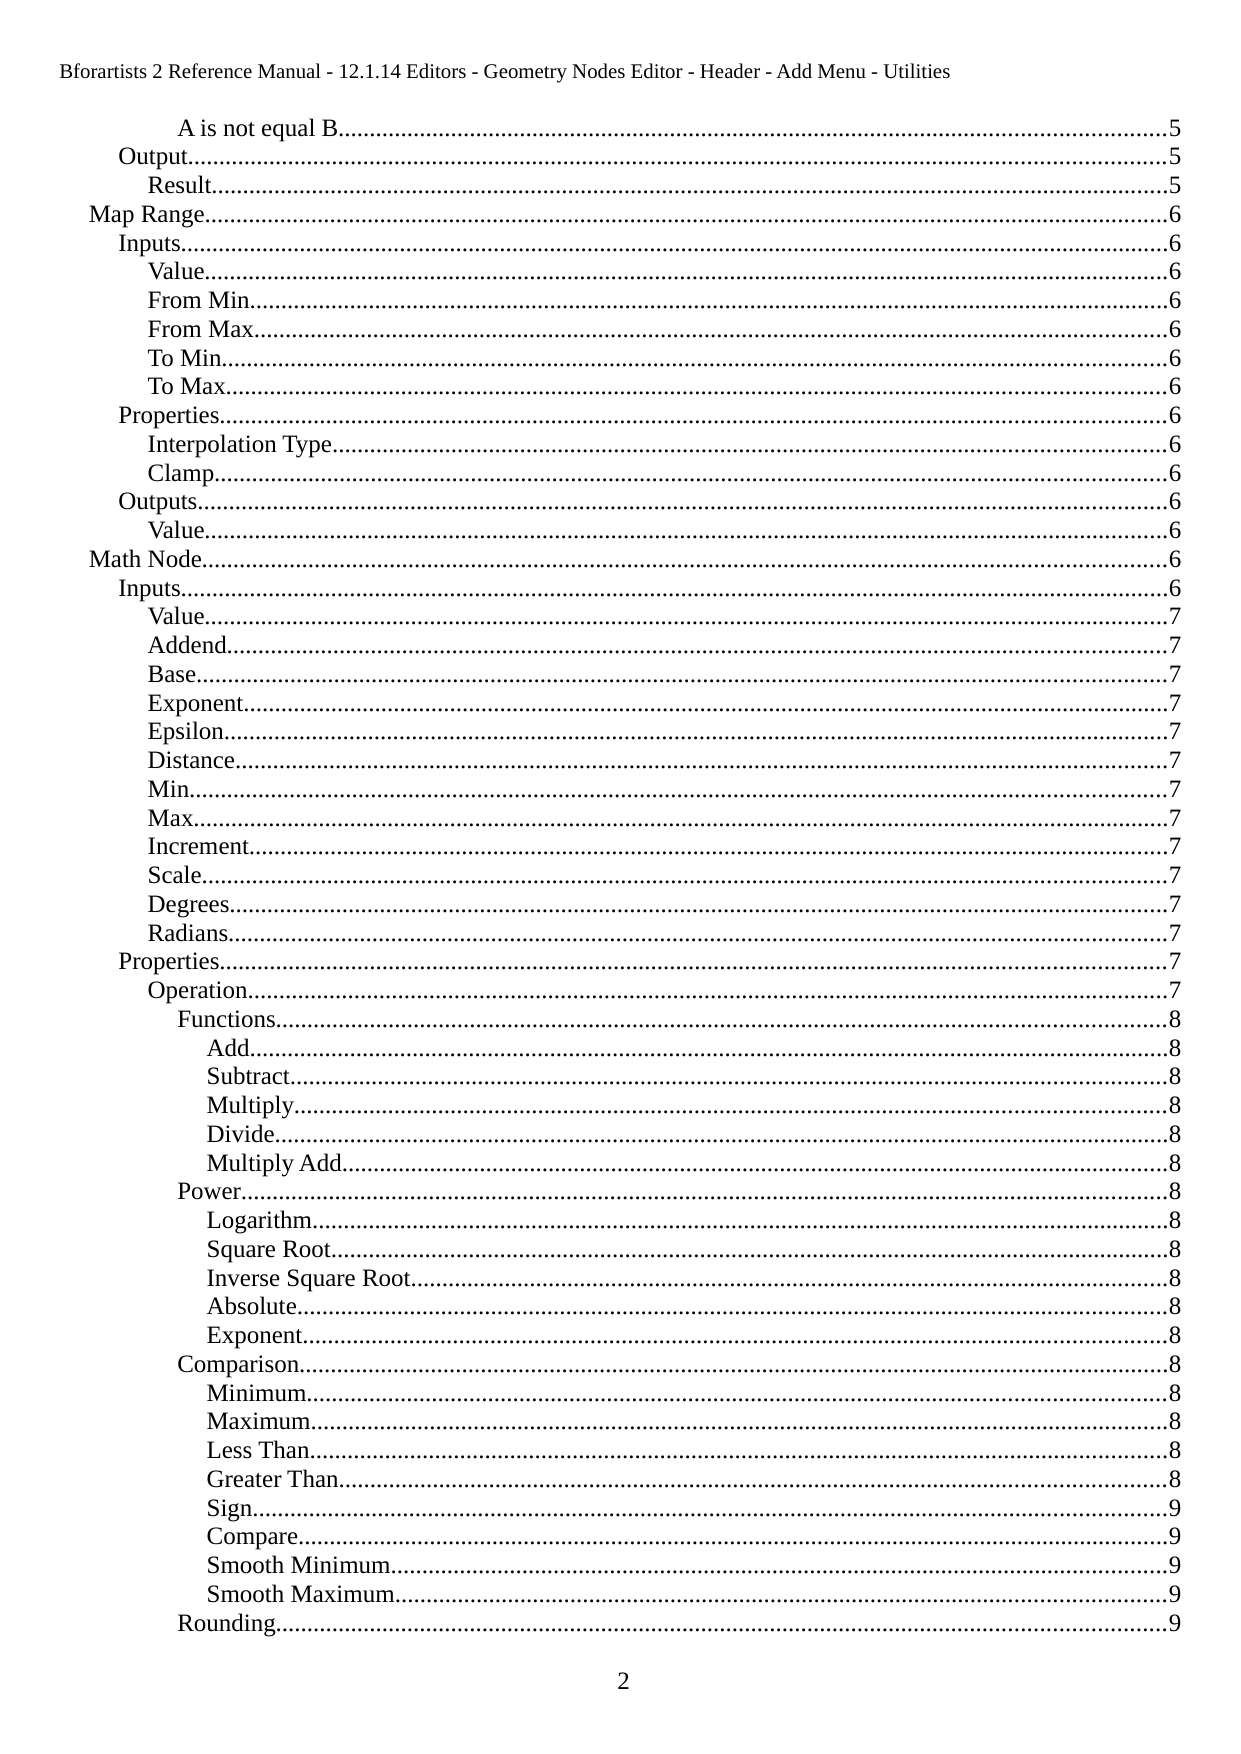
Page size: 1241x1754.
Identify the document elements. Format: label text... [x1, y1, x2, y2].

text Increment 7 [147, 831, 1181, 860]
text Logarithm 8 [206, 1205, 1181, 1234]
text Epsilon 7 [147, 716, 1181, 745]
text Multiply 8 [206, 1090, 1181, 1119]
text Smooth Maximum 9 [206, 1579, 1181, 1608]
text Math Node 6 [88, 544, 1181, 573]
text Inputs 6 [118, 228, 1181, 256]
text Properties 7 [118, 946, 1181, 975]
text Absolute 8 [206, 1291, 1181, 1320]
text Scale 7 [147, 860, 1181, 889]
text Distance 7 [147, 745, 1181, 774]
text Comparison 8 [177, 1349, 1181, 1378]
text Exponent 7 [147, 688, 1181, 716]
text Less Than 8 [206, 1435, 1181, 1464]
text Properties 6 [118, 400, 1181, 429]
text Map Range 6 [88, 199, 1181, 228]
text Compare 9 [206, 1521, 1181, 1550]
text Maximum 8 [206, 1406, 1181, 1435]
text Smooth Minimum 9 [206, 1550, 1181, 1579]
text Divide 8 [206, 1119, 1181, 1148]
text Exponent 8 [206, 1320, 1181, 1349]
text Result 5 [147, 170, 1181, 199]
text Value 6 [147, 515, 1181, 544]
text Clamp 6 [147, 458, 1181, 486]
text Value 7 [147, 601, 1181, 630]
text Subtract 8 [206, 1061, 1181, 1090]
text Multiply Add 8 [206, 1148, 1181, 1176]
text Degrees 7 [147, 889, 1181, 918]
text Max 7 [147, 803, 1181, 831]
text Functions 8 [177, 1004, 1181, 1033]
text Inverse Square Root 8 [206, 1263, 1181, 1291]
text Output 5 [118, 141, 1181, 170]
text Min 7 [147, 774, 1181, 803]
text Inputs 6 [118, 573, 1181, 601]
text Outputs 6 [118, 486, 1181, 515]
text Base 7 [147, 659, 1181, 688]
text Greater Than 8 [206, 1464, 1181, 1493]
text Interpolation Type 6 [147, 429, 1181, 458]
text Power 8 [177, 1176, 1181, 1205]
text Addend 7 [147, 630, 1181, 659]
text To Min 6 [147, 343, 1181, 371]
text Minimum 8 [206, 1378, 1181, 1406]
text To Max 6 [147, 371, 1181, 400]
text Operation 7 [147, 975, 1181, 1004]
text Sign 9 [206, 1493, 1181, 1521]
text From Min 6 [147, 285, 1181, 314]
text Add 8 [206, 1033, 1181, 1061]
text From Max 6 [147, 314, 1181, 343]
text Rounding 9 [177, 1608, 1181, 1636]
text Radians 7 [147, 918, 1181, 946]
text A is not equal B 5 [177, 113, 1181, 141]
text Value 6 [147, 256, 1181, 285]
text Square Root 8 [206, 1234, 1181, 1263]
